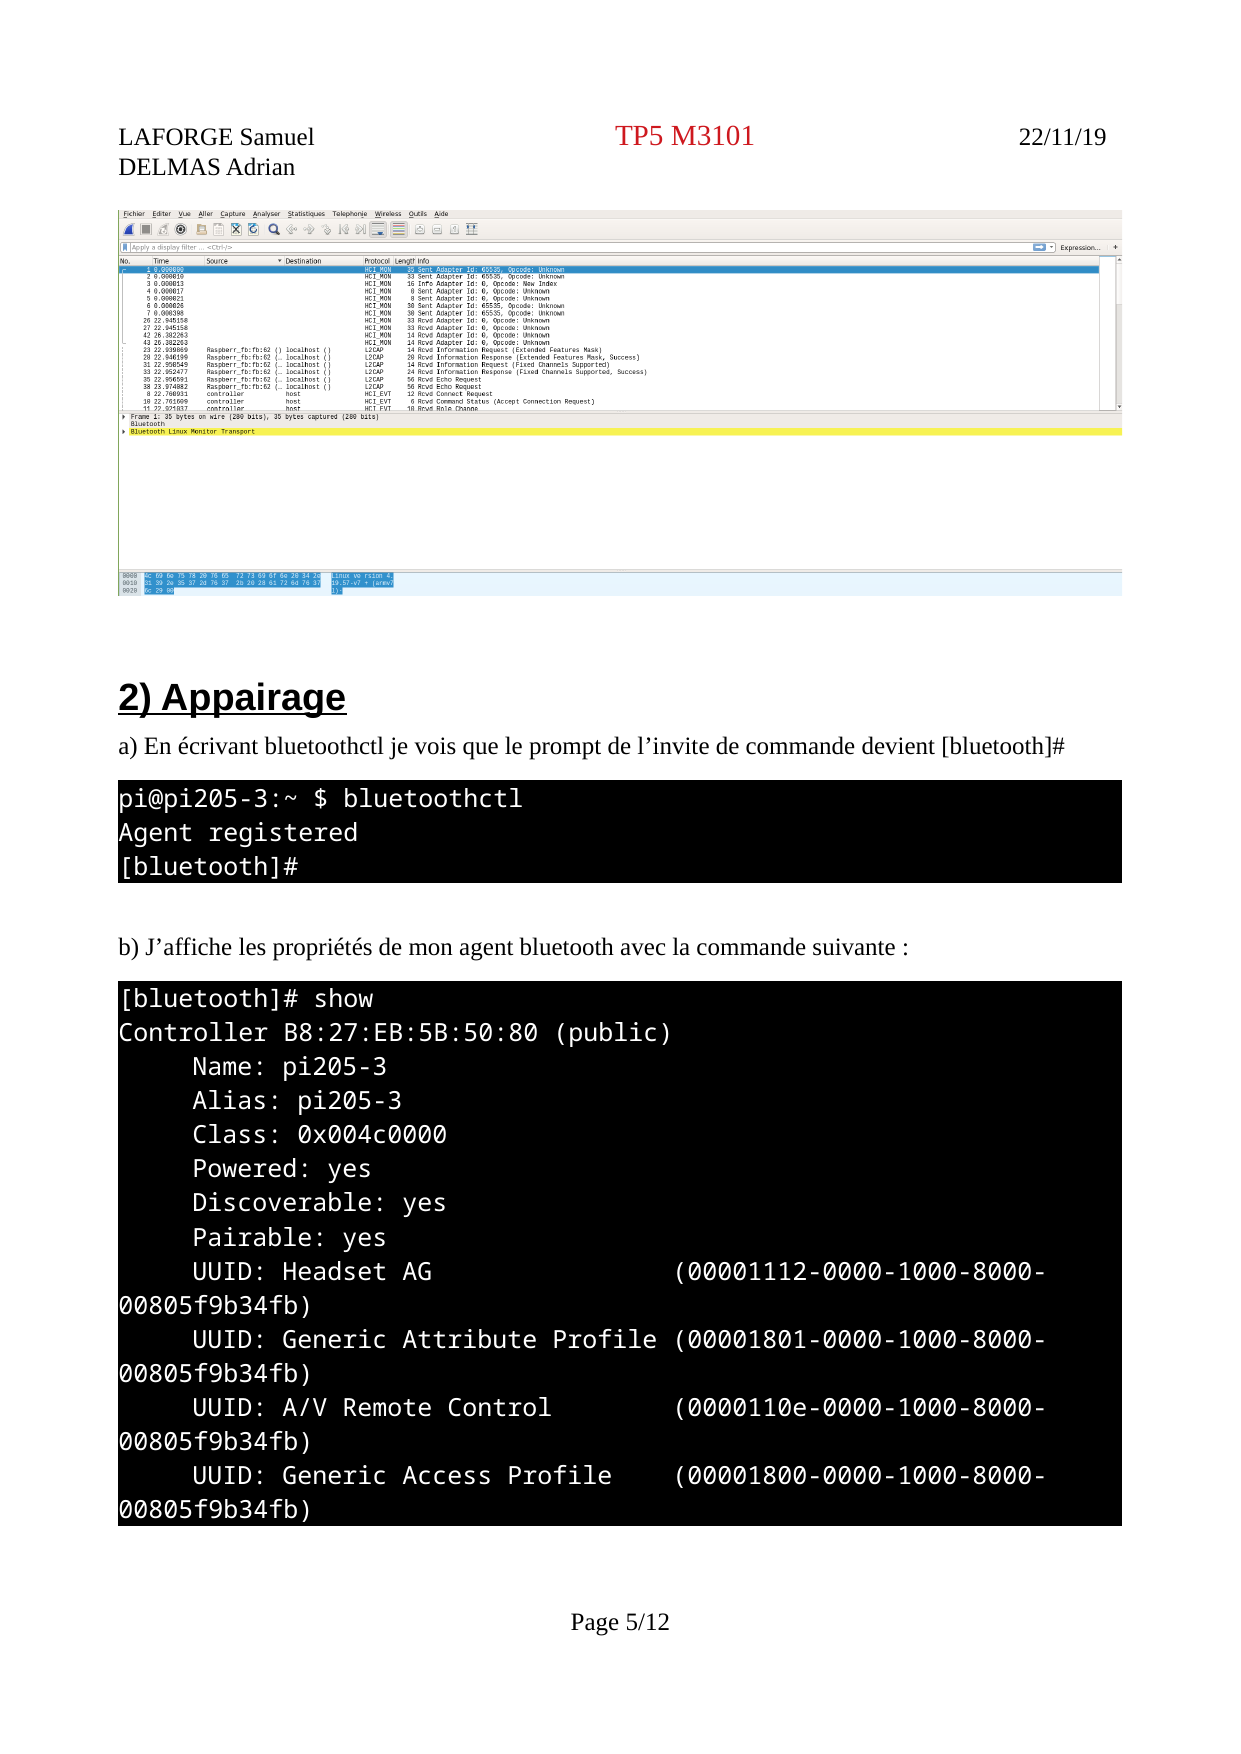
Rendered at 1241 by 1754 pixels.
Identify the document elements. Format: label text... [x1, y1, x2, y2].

text Alias: pi205-3 [118, 1083, 1122, 1117]
text [bluetooth]# show [118, 981, 1122, 1015]
text UUID: A/V Remote Control (0000110e-0000-1000-8000-00805f9b34fb) [118, 1389, 1122, 1458]
subtitle 2) Appairage [118, 675, 1122, 719]
text Powered: yes [118, 1151, 1122, 1185]
text UUID: Generic Access Profile (00001800-0000-1000-8000-00805f9b34fb) [118, 1458, 1122, 1526]
text Name: pi205-3 [118, 1049, 1122, 1083]
text [bluetooth]# [118, 848, 1122, 883]
text b) J’affiche les propriétés de mon agent bluetooth avec la commande suivante : [118, 932, 1122, 960]
text a) En écrivant bluetoothctl je vois que le prompt de l’invite de commande devient [bluetooth]# [118, 731, 1122, 760]
text Discoverable: yes [118, 1185, 1122, 1219]
text UUID: Generic Attribute Profile (00001801-0000-1000-8000-00805f9b34fb) [118, 1321, 1122, 1389]
text Class: 0x004c0000 [118, 1117, 1122, 1151]
picture [118, 210, 1123, 596]
text Controller B8:27:EB:5B:50:80 (public) [118, 1015, 1122, 1049]
text pi@pi205-3:~ $ bluetoothctl [118, 780, 1122, 814]
text Agent registered [118, 814, 1122, 848]
text Pairable: yes [118, 1219, 1122, 1253]
text UUID: Headset AG (00001112-0000-1000-8000-00805f9b34fb) [118, 1253, 1122, 1321]
